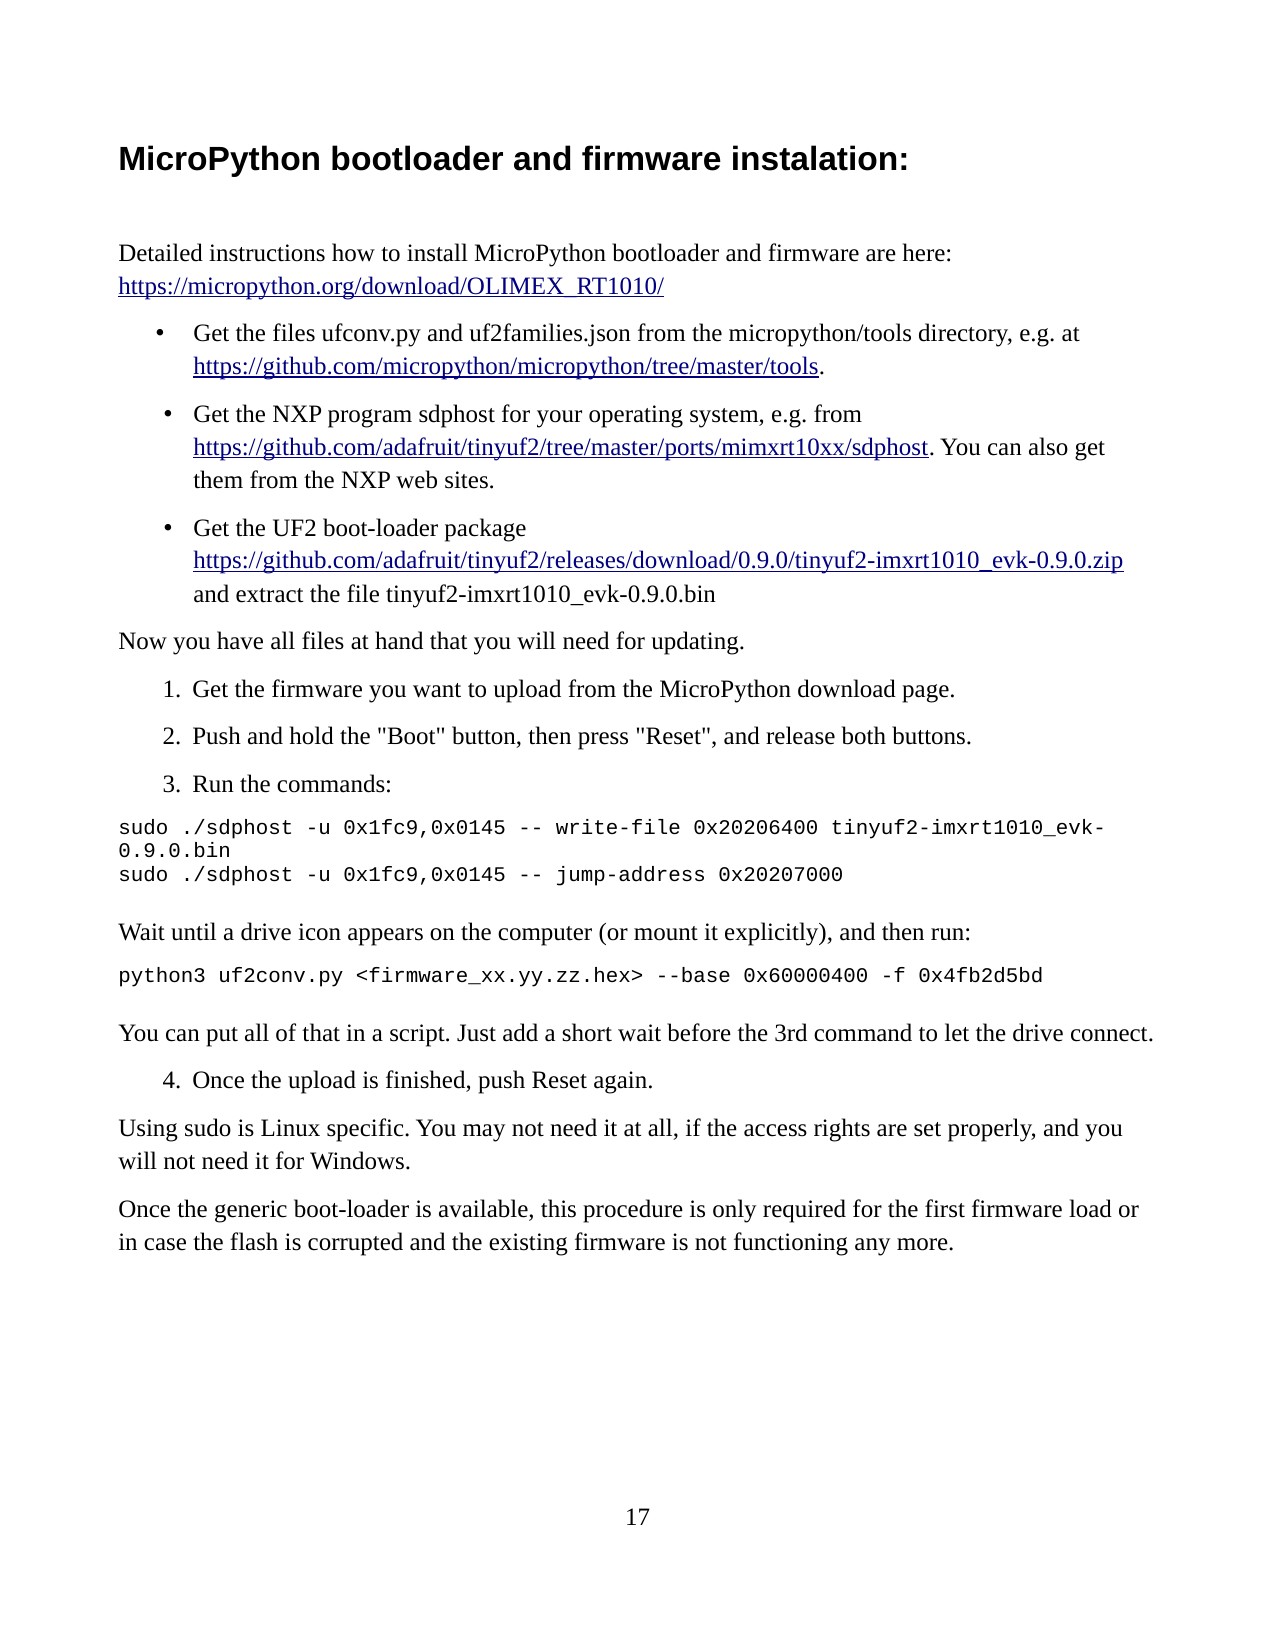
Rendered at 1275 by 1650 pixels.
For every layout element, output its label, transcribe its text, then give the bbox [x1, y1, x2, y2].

list Once the upload is finished, push Reset again. [162, 1065, 1157, 1094]
list Get the files ufconv.py and uf2families.json from the micropython/tools directory, e.g. at https://github.com/micropython/micropython/tree/master/tools. [156, 318, 1157, 380]
text sudo ./sdphost -u 0x1fc9,0x0145 -- jump-address 0x20207000 [118, 864, 1157, 888]
text You can put all of that in a script. Just add a short wait before the 3rd command to let the drive connect. [118, 1018, 1157, 1047]
list Get the NXP program sdphost for your operating system, e.g. from https://github.com/adafruit/tinyuf2/tree/master/ports/mimxrt10xx/sdphost. You can also get them from the NXP web sites. [164, 399, 1157, 494]
text Once the generic boot-loader is available, this procedure is only required for the first firmware load or in case the flash is corrupted and the existing firmware is not functioning any more. [118, 1194, 1157, 1255]
text Using sudo is Linux specific. You may not need it at all, if the access rights are set properly, and you will not need it for Windows. [118, 1113, 1157, 1175]
list Get the firmware you want to upload from the MicroPython download page. [162, 674, 1157, 703]
text Now you have all files at hand that you will need for updating. [118, 626, 1157, 655]
list Get the UF2 boot-loader package https://github.com/adafruit/tinyuf2/releases/download/0.9.0/tinyuf2-imxrt1010_evk-0.9.0.zip and extract the file tinyuf2-imxrt1010_evk-0.9.0.bin [164, 513, 1157, 607]
list Run the commands: [162, 769, 1157, 798]
text Detailed instructions how to install MicroPython bootloader and firmware are here: https://micropython.org/download/OLIMEX_RT1010/ [118, 238, 1157, 299]
text python3 uf2conv.py <firmware_xx.yy.zz.hex> --base 0x60000400 -f 0x4fb2d5bd [118, 965, 1157, 988]
subtitle MicroPython bootloader and firmware instalation: [118, 139, 1157, 178]
text sudo ./sdphost -u 0x1fc9,0x0145 -- write-file 0x20206400 tinyuf2-imxrt1010_evk-0.9.0.bin [118, 817, 1157, 864]
list Push and hold the "Boot" button, then press "Reset", and release both buttons. [162, 721, 1157, 750]
text Wait until a drive icon appears on the computer (or mount it explicitly), and then run: [118, 917, 1157, 946]
